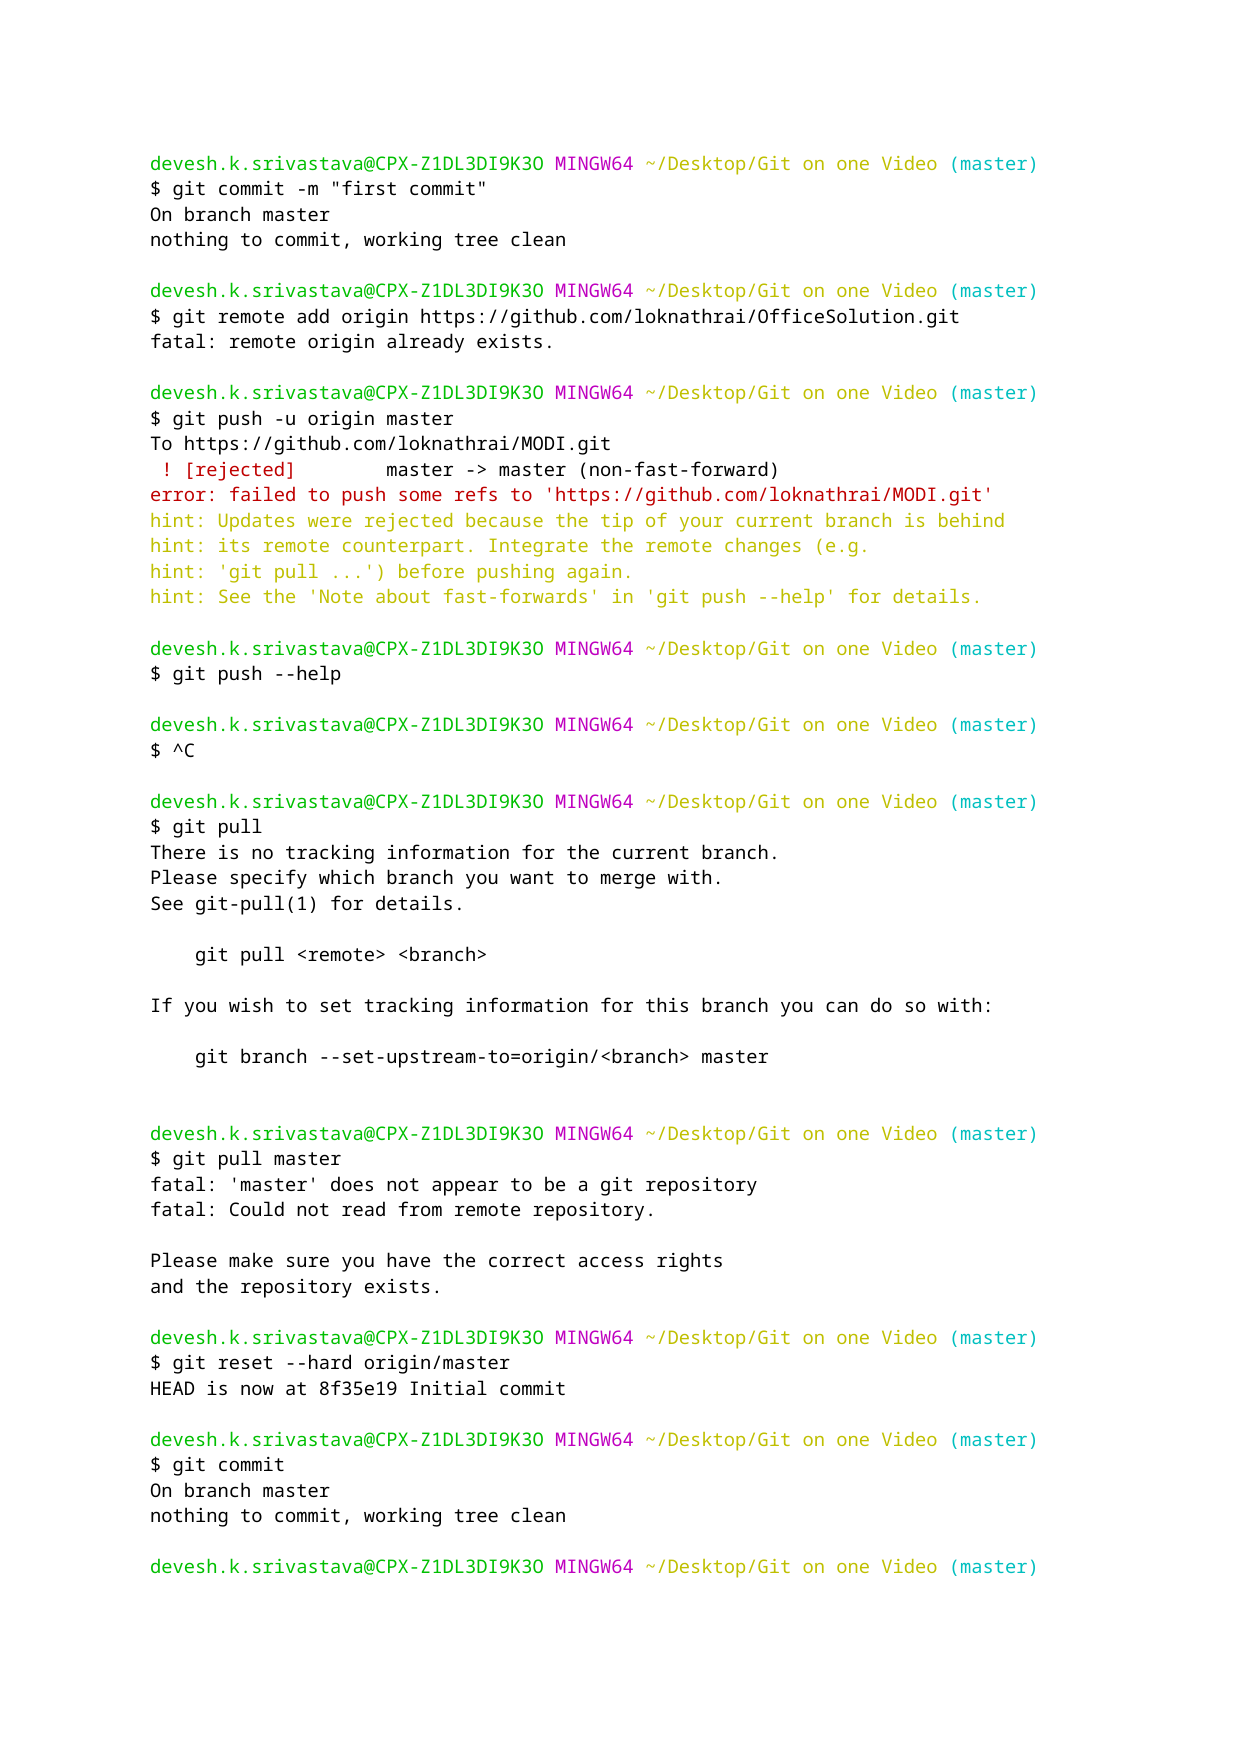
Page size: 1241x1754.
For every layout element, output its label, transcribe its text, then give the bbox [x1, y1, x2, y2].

text devesh.k.srivastava@CPX-Z1DL3DI9K3O MINGW64 ~/Desktop/Git on one Video (master) [150, 1554, 1090, 1579]
text $ git pull master [150, 1145, 1090, 1171]
text nothing to commit, working tree clean [150, 227, 1090, 252]
text $ git pull [150, 813, 1090, 839]
text error: failed to push some refs to 'https://github.com/loknathrai/MODI.git' [150, 482, 1090, 507]
text On branch master [150, 201, 1090, 227]
text and the repository exists. [150, 1273, 1090, 1298]
text devesh.k.srivastava@CPX-Z1DL3DI9K3O MINGW64 ~/Desktop/Git on one Video (master) [150, 788, 1090, 813]
text ! [rejected] master -> master (non-fast-forward) [150, 456, 1090, 482]
text devesh.k.srivastava@CPX-Z1DL3DI9K3O MINGW64 ~/Desktop/Git on one Video (master) [150, 1120, 1090, 1145]
text If you wish to set tracking information for this branch you can do so with: [150, 992, 1090, 1018]
text devesh.k.srivastava@CPX-Z1DL3DI9K3O MINGW64 ~/Desktop/Git on one Video (master) [150, 711, 1090, 737]
text git branch --set-upstream-to=origin/<branch> master [150, 1043, 1090, 1069]
text hint: 'git pull ...') before pushing again. [150, 558, 1090, 584]
text To https://github.com/loknathrai/MODI.git [150, 431, 1090, 456]
text There is no tracking information for the current branch. [150, 839, 1090, 864]
text $ git commit [150, 1452, 1090, 1477]
text fatal: 'master' does not appear to be a git repository [150, 1171, 1090, 1196]
text $ git reset --hard origin/master [150, 1349, 1090, 1375]
text hint: Updates were rejected because the tip of your current branch is behind [150, 507, 1090, 533]
text $ git push --help [150, 660, 1090, 686]
text devesh.k.srivastava@CPX-Z1DL3DI9K3O MINGW64 ~/Desktop/Git on one Video (master) [150, 1324, 1090, 1349]
text git pull <remote> <branch> [150, 941, 1090, 967]
text hint: See the 'Note about fast-forwards' in 'git push --help' for details. [150, 584, 1090, 609]
text devesh.k.srivastava@CPX-Z1DL3DI9K3O MINGW64 ~/Desktop/Git on one Video (master) [150, 150, 1090, 176]
text devesh.k.srivastava@CPX-Z1DL3DI9K3O MINGW64 ~/Desktop/Git on one Video (master) [150, 635, 1090, 660]
text $ git commit -m "first commit" [150, 176, 1090, 201]
text fatal: remote origin already exists. [150, 329, 1090, 354]
text Please specify which branch you want to merge with. [150, 864, 1090, 890]
text HEAD is now at 8f35e19 Initial commit [150, 1375, 1090, 1401]
text $ git push -u origin master [150, 405, 1090, 431]
text $ ^C [150, 737, 1090, 762]
text nothing to commit, working tree clean [150, 1503, 1090, 1528]
text devesh.k.srivastava@CPX-Z1DL3DI9K3O MINGW64 ~/Desktop/Git on one Video (master) [150, 1426, 1090, 1452]
text fatal: Could not read from remote repository. [150, 1196, 1090, 1222]
text See git-pull(1) for details. [150, 890, 1090, 916]
text devesh.k.srivastava@CPX-Z1DL3DI9K3O MINGW64 ~/Desktop/Git on one Video (master) [150, 278, 1090, 303]
text On branch master [150, 1477, 1090, 1503]
text devesh.k.srivastava@CPX-Z1DL3DI9K3O MINGW64 ~/Desktop/Git on one Video (master) [150, 380, 1090, 405]
text hint: its remote counterpart. Integrate the remote changes (e.g. [150, 533, 1090, 558]
text $ git remote add origin https://github.com/loknathrai/OfficeSolution.git [150, 303, 1090, 329]
text Please make sure you have the correct access rights [150, 1247, 1090, 1273]
